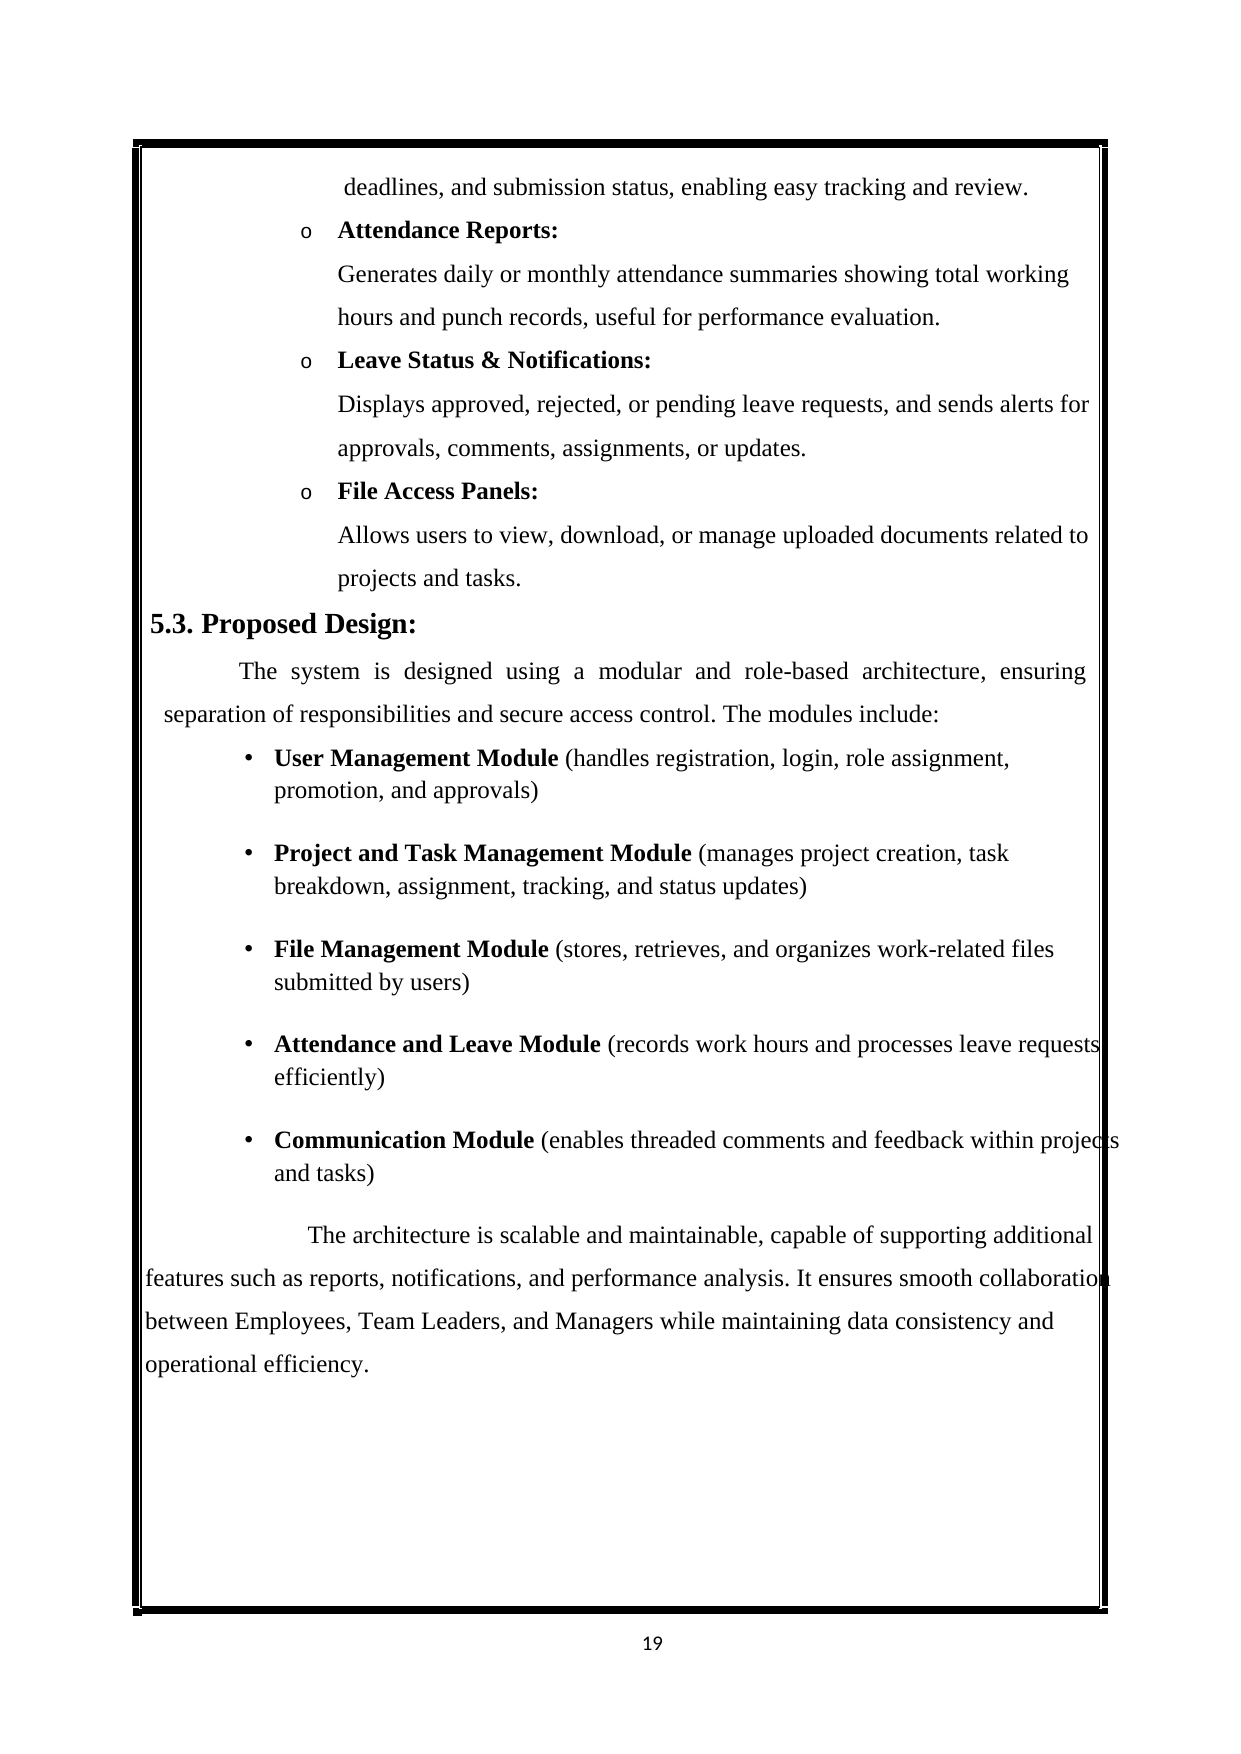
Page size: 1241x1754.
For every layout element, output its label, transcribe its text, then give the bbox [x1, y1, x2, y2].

list Communication Module (enables threaded comments and feedback within projects and tasks) [244, 1125, 1123, 1186]
list Project and Task Management Module (manages project creation, task breakdown, assignment, tracking, and status updates) [244, 838, 1123, 900]
list Attendance and Leave Module (records work hours and processes leave requests efficiently) [244, 1029, 1123, 1091]
list User Management Module (handles registration, login, role assignment, promotion, and approvals) [244, 743, 1123, 804]
text The system is designed using a modular and role-based architecture, ensuring separation of responsibilities and secure access control. The modules include: [163, 656, 1086, 728]
list Attendance Reports: Generates daily or monthly attendance summaries showing total working hours and punch records, useful for performance evaluation. [300, 215, 1091, 331]
subtitle Proposed Design: [150, 606, 1123, 639]
list Leave Status & Notifications: Displays approved, rejected, or pending leave requests, and sends alerts for approvals, comments, assignments, or updates. [300, 346, 1091, 461]
list deadlines, and submission status, enabling easy tracking and review. [300, 172, 1091, 201]
list File Access Panels: Allows users to view, download, or manage uploaded documents related to projects and tasks. [300, 476, 1091, 592]
text The architecture is scalable and maintainable, capable of supporting additional features such as reports, notifications, and performance analysis. It ensures smooth collaboration between Employees, Team Leaders, and Managers while maintaining data consistency and operational efficiency. [145, 1220, 1123, 1378]
list File Management Module (stores, retrieves, and organizes work-related files submitted by users) [244, 934, 1123, 995]
